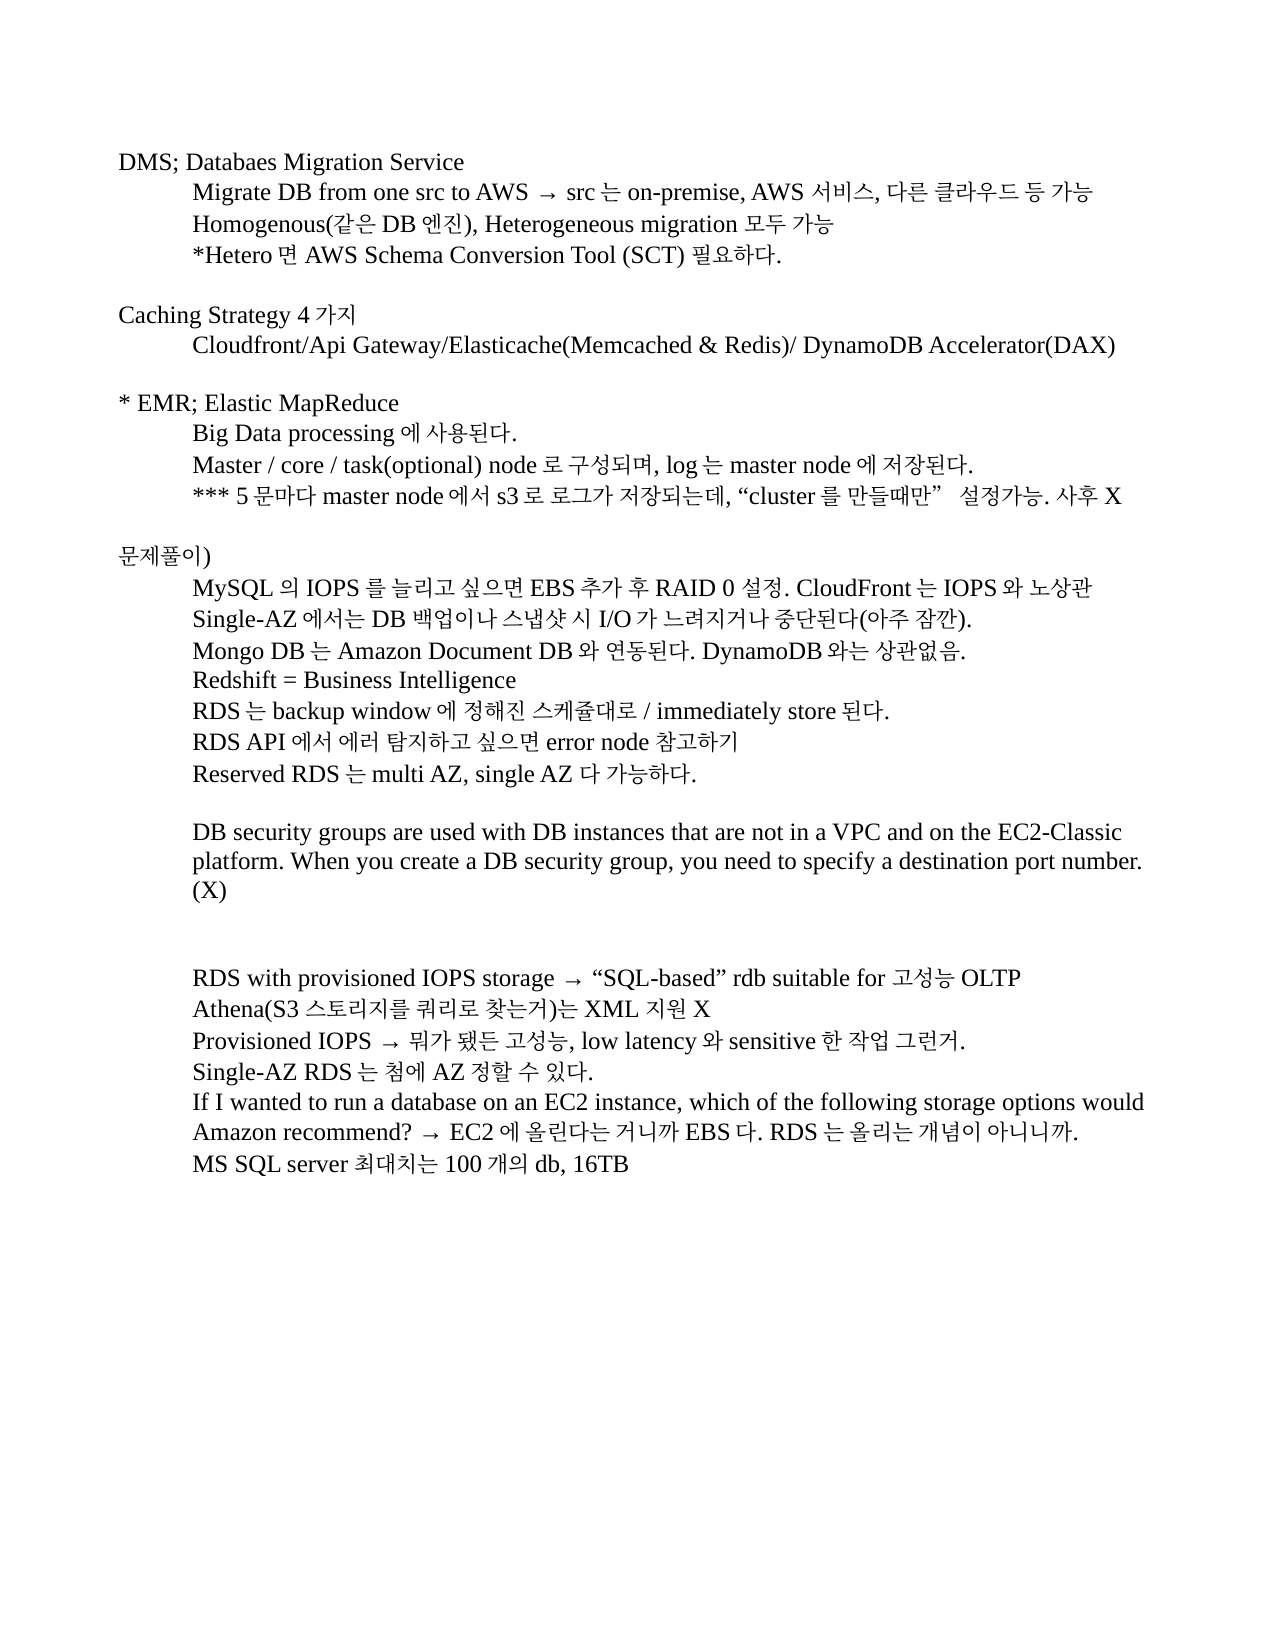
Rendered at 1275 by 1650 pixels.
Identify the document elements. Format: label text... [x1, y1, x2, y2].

text 문제풀이) [118, 539, 1157, 571]
text MySQL의 IOPS를 늘리고 싶으면 EBS추가 후 RAID 0 설정. CloudFront는 IOPS와 노상관 [118, 571, 1157, 602]
text *Hetero면 AWS Schema Conversion Tool (SCT) 필요하다. [118, 238, 1157, 270]
text * EMR; Elastic MapReduce [118, 388, 1157, 416]
text DB security groups are used with DB instances that are not in a VPC and on the EC2-Classic platform. When you create a DB security group, you need to specify a destination port number. (X) [118, 817, 1157, 903]
text RDS API에서 에러 탐지하고 싶으면 error node 참고하기 [118, 726, 1157, 757]
text Caching Strategy 4가지 [118, 299, 1157, 330]
text Mongo DB는 Amazon Document DB와 연동된다. DynamoDB와는 상관없음. [118, 634, 1157, 665]
text If I wanted to run a database on an EC2 instance, which of the following storage options would Amazon recommend? → EC2에 올린다는 거니까 EBS다. RDS는 올리는 개념이 아니니까. [118, 1087, 1157, 1147]
text Master / core / task(optional) node로 구성되며, log는 master node에 저장된다. [118, 448, 1157, 479]
text Redshift = Business Intelligence [118, 665, 1157, 694]
text Reserved RDS는 multi AZ, single AZ 다 가능하다. [118, 757, 1157, 788]
text RDS는 backup window에 정해진 스케쥴대로 / immediately store된다. [118, 694, 1157, 726]
text Athena(S3 스토리지를 쿼리로 찾는거)는 XML 지원 X [118, 992, 1157, 1024]
text RDS with provisioned IOPS storage → “SQL-based” rdb suitable for 고성능 OLTP [118, 961, 1157, 992]
text Homogenous(같은 DB엔진), Heterogeneous migration 모두 가능 [118, 207, 1157, 238]
text Cloudfront/Api Gateway/Elasticache(Memcached & Redis)/ DynamoDB Accelerator(DAX) [118, 330, 1157, 359]
text DMS; Databaes Migration Service [118, 147, 1157, 176]
text MS SQL server 최대치는 100개의 db, 16TB [118, 1147, 1157, 1178]
text Migrate DB from one src to AWS → src는 on-premise, AWS 서비스, 다른 클라우드 등 가능 [118, 176, 1157, 207]
text Provisioned IOPS → 뭐가 됐든 고성능, low latency와 sensitive한 작업 그런거. [118, 1024, 1157, 1055]
text Big Data processing에 사용된다. [118, 416, 1157, 448]
text Single-AZ RDS는 첨에 AZ정할 수 있다. [118, 1055, 1157, 1087]
text Single-AZ에서는 DB 백업이나 스냅샷 시 I/O가 느려지거나 중단된다(아주 잠깐). [118, 602, 1157, 634]
text *** 5문마다 master node에서 s3로 로그가 저장되는데, “cluster를 만들때만” 설정가능. 사후 X [118, 479, 1157, 511]
